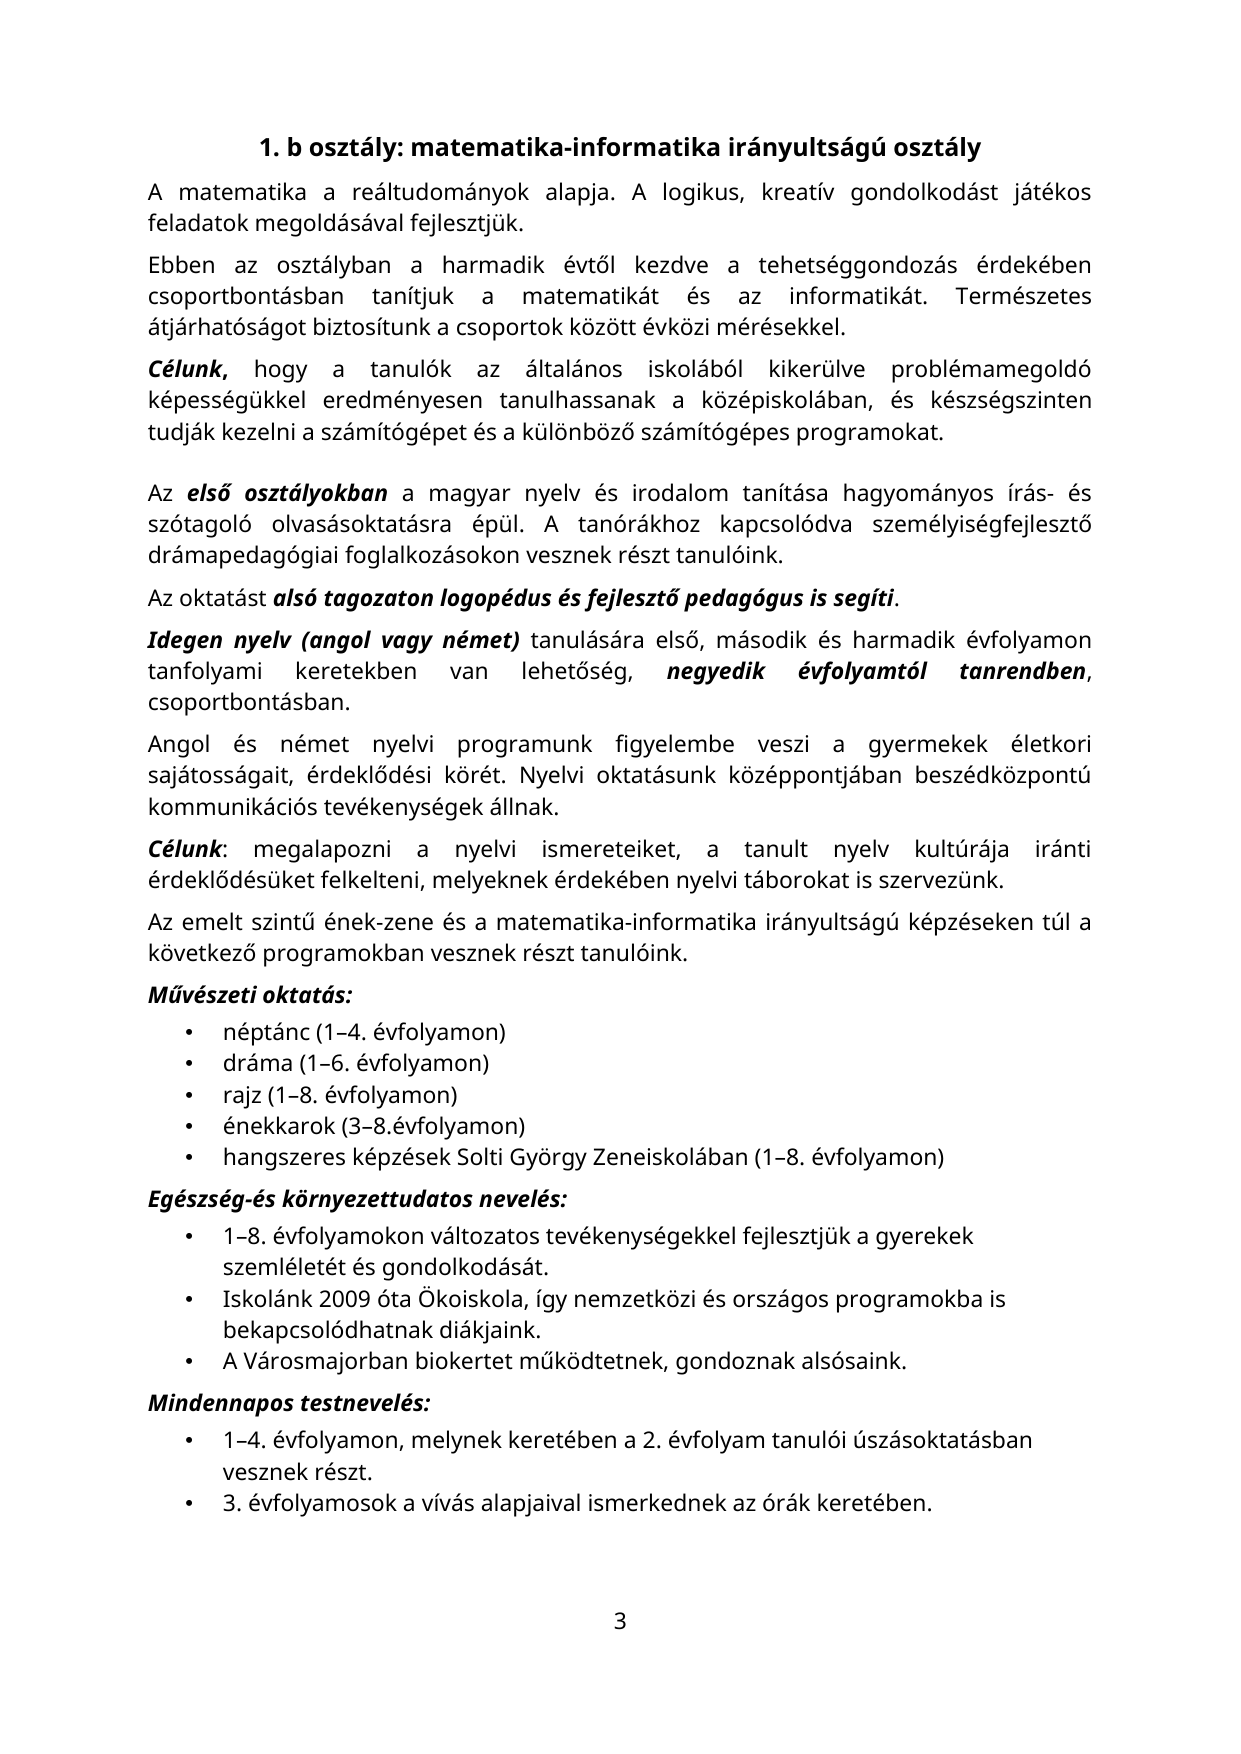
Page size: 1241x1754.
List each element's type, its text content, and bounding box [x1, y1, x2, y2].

text Célunk, hogy a tanulók az általános iskolából kikerülve problémamegoldó képességükkel eredmé­nyesen tanulhassanak a középiskolában, és készségszinten tudják kezelni a számítógépet és a külön­böző számítógépes programokat. [148, 353, 1093, 447]
text Célunk: megalapozni a nyelvi ismereteiket, a tanult nyelv kultúrája iránti érdeklődésüket felkelteni, melyeknek érdekében nyelvi táborokat is szervezünk. [148, 833, 1093, 895]
text Egészség-és környezettudatos nevelés: [148, 1183, 1093, 1214]
text A matematika a reáltudományok alapja. A logikus, kreatív gondolkodást játékos feladatok megoldá­sával fejlesztjük. [148, 176, 1093, 238]
text Művészeti oktatás: [148, 979, 1093, 1010]
subtitle 1. b osztály: matematika-informatika irányultságú osztály [148, 130, 1093, 164]
text Mindennapos testnevelés: [148, 1387, 1093, 1418]
list dráma (1–6. évfolyamon) [185, 1047, 1093, 1078]
list rajz (1–8. évfolyamon) [185, 1078, 1093, 1110]
list 3. évfolyamosok a vívás alapjaival ismerkednek az órák keretében. [185, 1487, 1093, 1518]
list hangszeres képzések Solti György Zeneiskolában (1–8. évfolyamon) [185, 1141, 1093, 1172]
text Az oktatást alsó tagozaton logopédus és fejlesztő pedagógus is segíti. [148, 582, 1093, 613]
text Angol és német nyelvi programunk figyelembe veszi a gyermekek életkori sajátosságait, érdeklődési körét. Nyelvi oktatásunk középpontjában beszédközpontú kommunikációs tevékenységek állnak. [148, 728, 1093, 822]
text Idegen nyelv (angol vagy német) tanulására első, második és harmadik évfolyamon tanfolyami ke­retekben van lehetőség, negyedik évfolyamtól tanrendben, csoportbontásban. [148, 624, 1093, 718]
text Az első osztályokban a magyar nyelv és irodalom tanítása hagyományos írás- és szótagoló olvasás­oktatásra épül. A tanórákhoz kapcsolódva személyiségfejlesztő drámapedagógiai foglalkozásokon vesznek részt tanulóink. [148, 476, 1093, 570]
list 1–4. évfolyamon, melynek keretében a 2. évfolyam tanulói úszásoktatásban vesznek részt. [185, 1424, 1093, 1487]
text Az emelt szintű ének-zene és a matematika-informatika irányultságú képzéseken túl a következő programokban vesznek részt tanulóink. [148, 906, 1093, 968]
text Ebben az osztályban a harmadik évtől kezdve a tehetséggondozás érdekében csoportbontásban tanít­juk a matematikát és az informatikát. Természetes átjárhatóságot biztosítunk a csoportok között év­közi mérésekkel. [148, 249, 1093, 343]
list énekkarok (3–8.évfolyamon) [185, 1110, 1093, 1141]
list A Városmajorban biokertet működtetnek, gondoznak alsósaink. [185, 1345, 1093, 1376]
list 1–8. évfolyamokon változatos tevékenységekkel fejlesztjük a gyerekek szemléletét és gondol­kodását. [185, 1220, 1093, 1283]
list Iskolánk 2009 óta Ökoiskola, így nemzetközi és országos programokba is bekapcsolódhatnak diákjaink. [185, 1283, 1093, 1345]
list néptánc (1–4. évfolyamon) [185, 1016, 1093, 1047]
